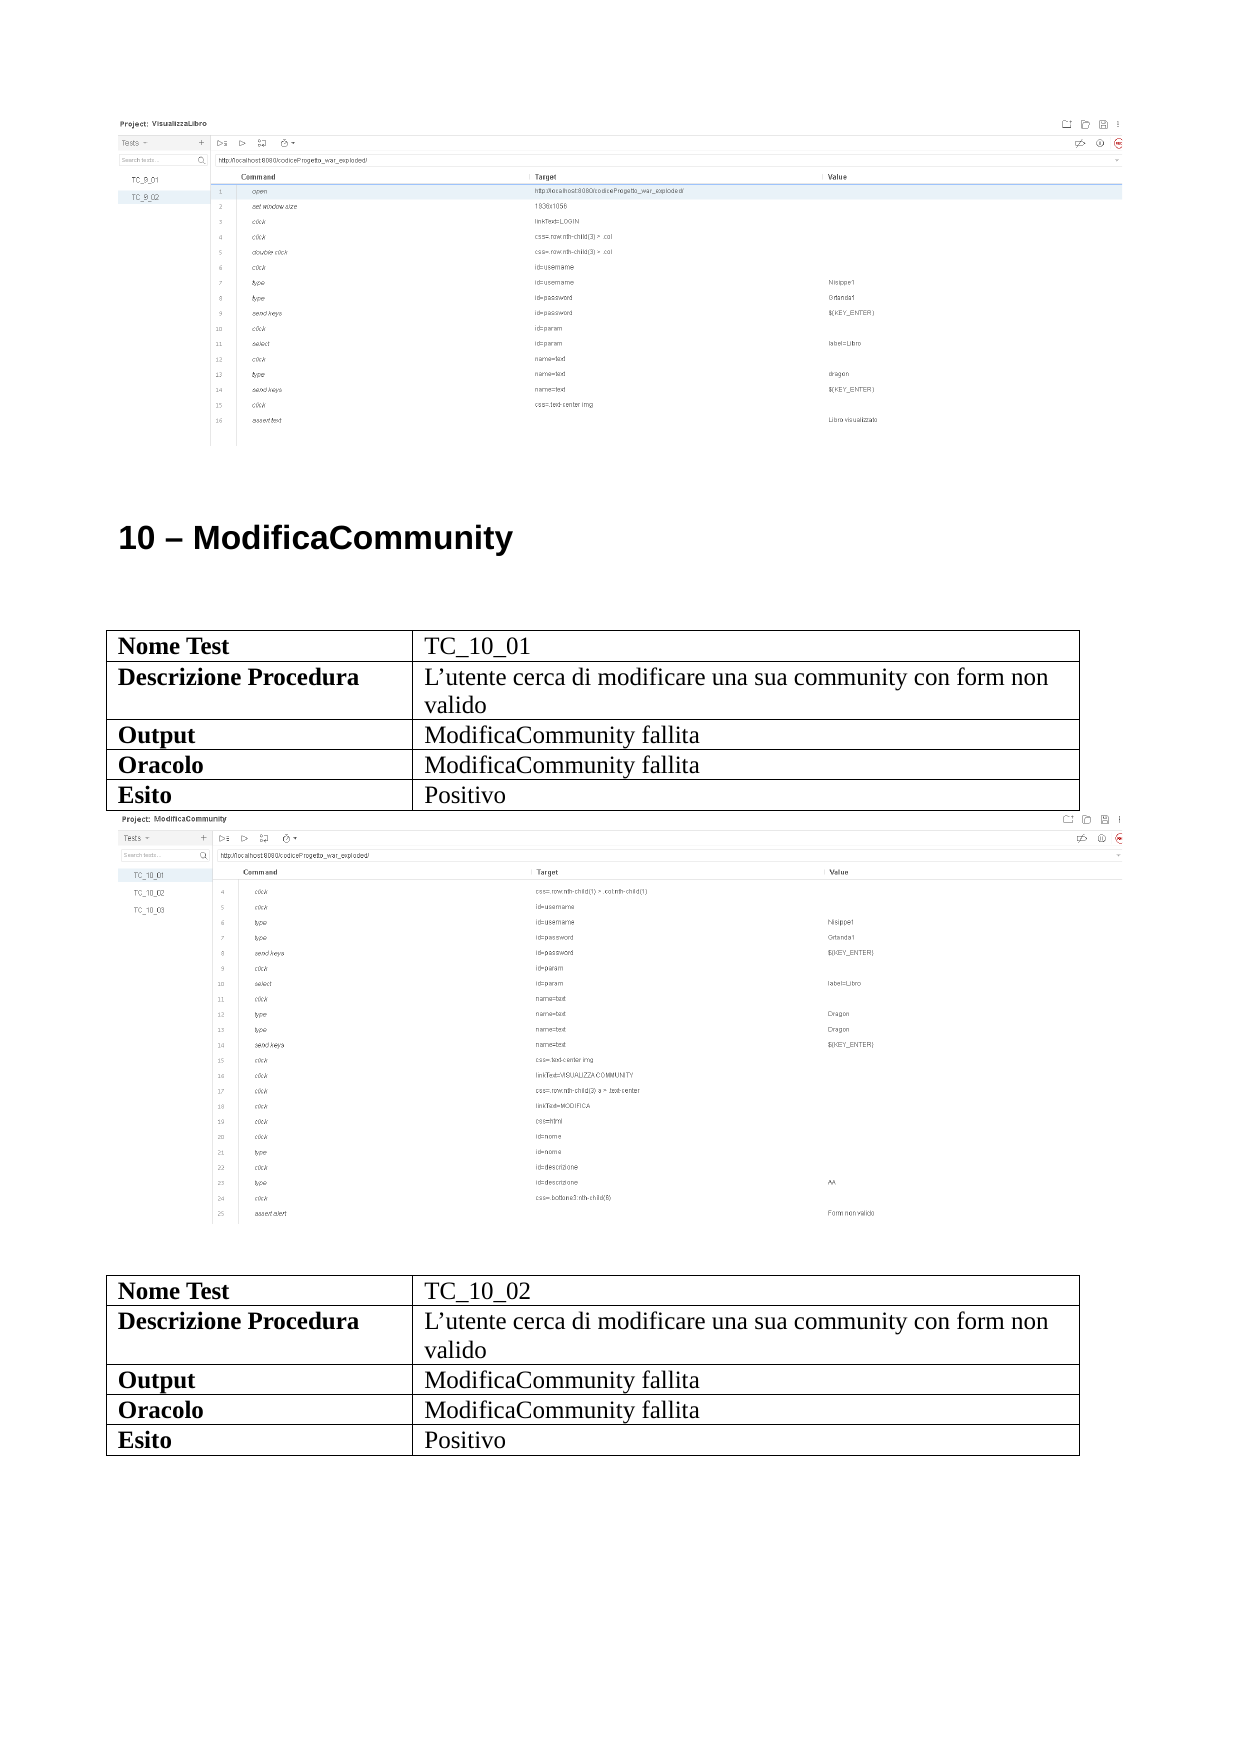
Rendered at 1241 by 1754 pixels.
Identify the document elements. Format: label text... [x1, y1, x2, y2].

table_cell ModificaCommunity fallita [413, 1395, 1079, 1424]
table_cell Positivo [413, 780, 1079, 810]
table_cell L’utente cerca di modificare una sua community con form non valido [413, 662, 1079, 719]
table_cell Descrizione Procedura [107, 1306, 412, 1364]
table_cell L’utente cerca di modificare una sua community con form non valido [413, 1306, 1079, 1364]
table_cell Output [107, 720, 412, 749]
table_cell Oracolo [107, 750, 412, 779]
table_cell ModificaCommunity fallita [413, 750, 1079, 779]
table_cell Oracolo [107, 1395, 412, 1424]
table_cell Descrizione Procedura [107, 662, 412, 719]
table_header Nome Test [107, 1276, 412, 1305]
table_cell Esito [107, 780, 412, 810]
table_cell Positivo [413, 1425, 1079, 1455]
table_header TC_10_02 [413, 1276, 1079, 1305]
table_cell ModificaCommunity fallita [413, 1365, 1079, 1394]
table_header Nome Test [107, 631, 412, 661]
subtitle 10 – ModificaCommunity [118, 518, 1122, 557]
table_header TC_10_01 [413, 631, 1079, 661]
picture [118, 118, 1123, 446]
table_cell Esito [107, 1425, 412, 1455]
picture [118, 811, 1123, 1224]
table_cell Output [107, 1365, 412, 1394]
table_cell ModificaCommunity fallita [413, 720, 1079, 749]
